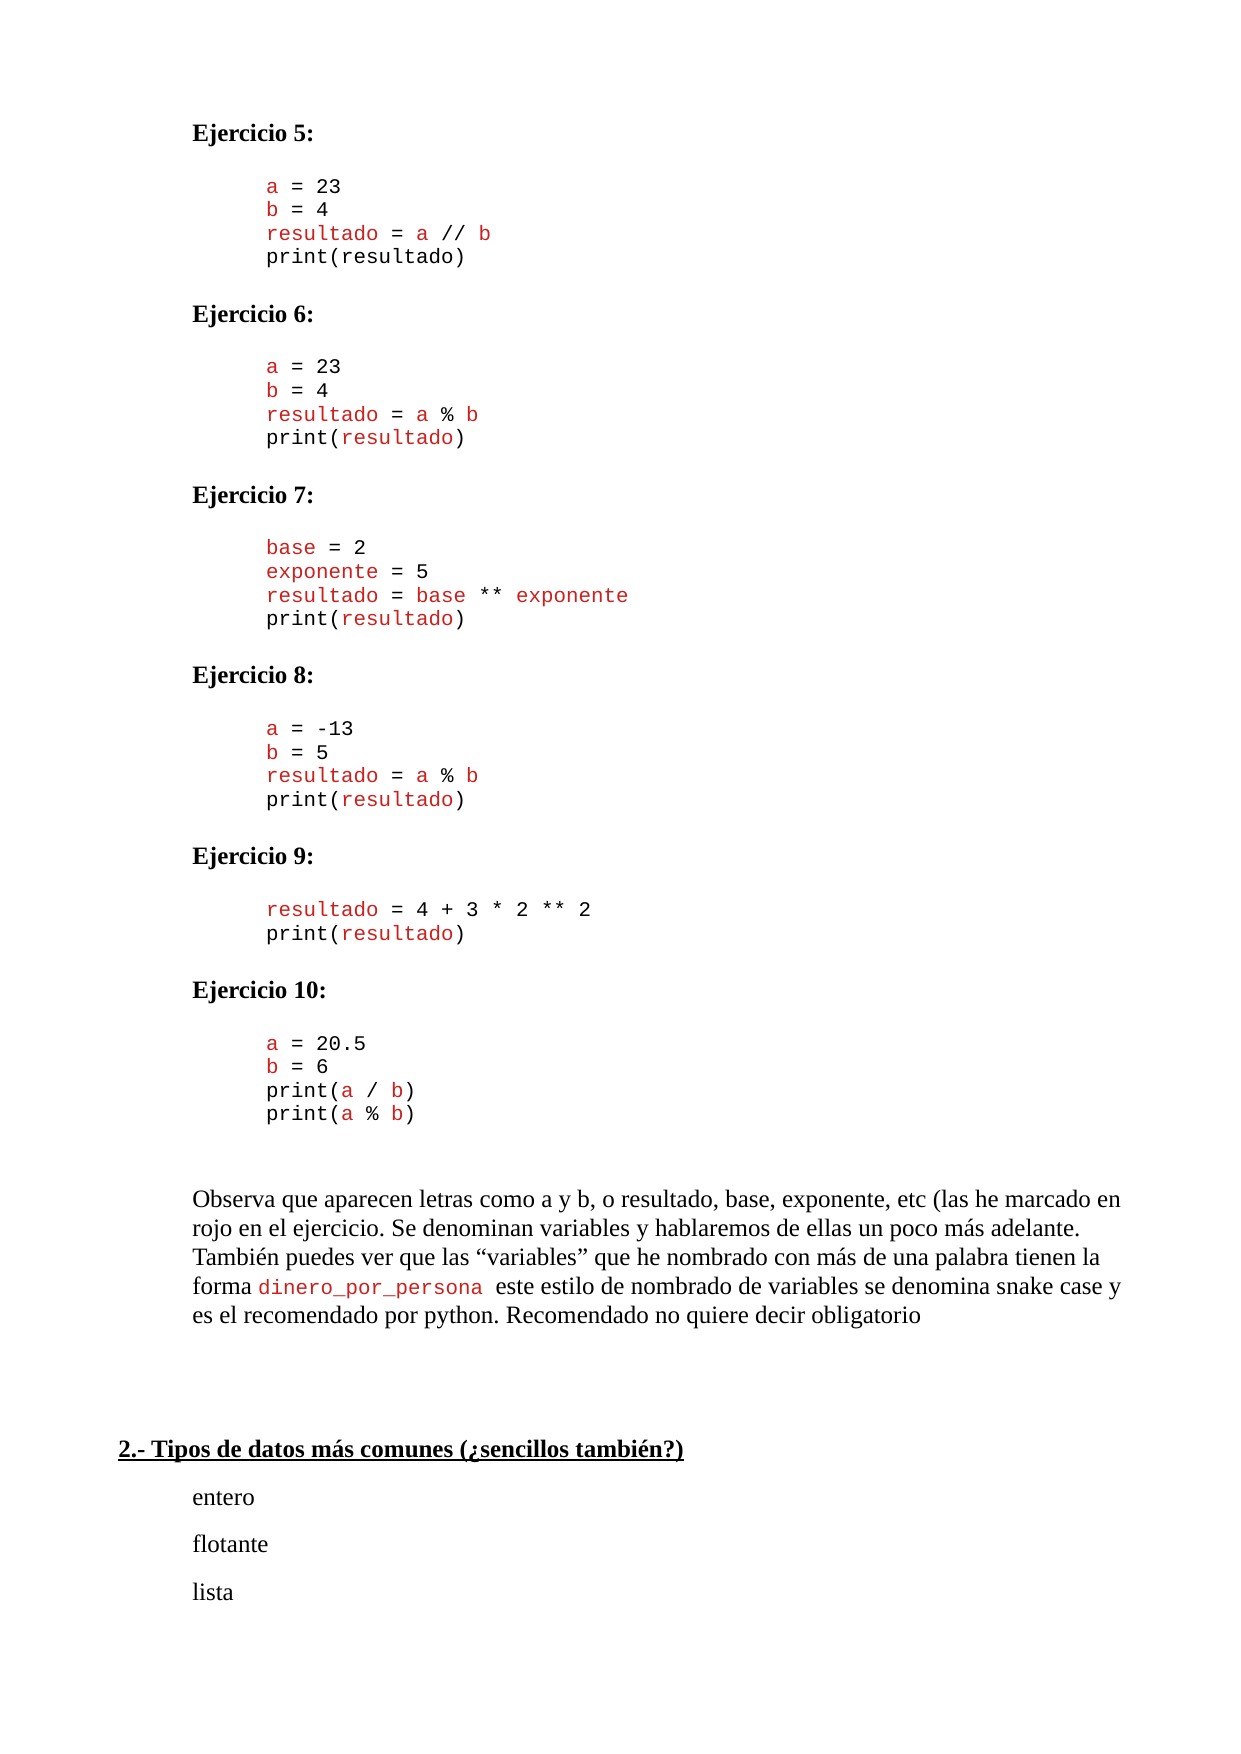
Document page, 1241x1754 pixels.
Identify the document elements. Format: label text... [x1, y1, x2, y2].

text print(a % b) [266, 1103, 1122, 1127]
text resultado = a // b [266, 223, 1122, 247]
text a = -13 [266, 718, 1122, 742]
text Ejercicio 8: [192, 661, 1122, 689]
text Ejercicio 10: [192, 975, 1122, 1004]
text lista [118, 1577, 1122, 1606]
text print(resultado) [266, 789, 1122, 813]
text Ejercicio 9: [192, 841, 1122, 870]
text Ejercicio 6: [192, 299, 1122, 328]
text Ejercicio 5: [192, 118, 1122, 147]
text print(resultado) [266, 923, 1122, 946]
text a = 23 [266, 356, 1122, 380]
text a = 23 [266, 176, 1122, 199]
text b = 4 [266, 199, 1122, 223]
text resultado = a % b [266, 765, 1122, 789]
text print(resultado) [266, 247, 1122, 270]
text resultado = a % b [266, 404, 1122, 427]
text Ejercicio 7: [192, 480, 1122, 508]
text exponente = 5 [266, 561, 1122, 584]
text entero [118, 1482, 1122, 1511]
text base = 2 [266, 537, 1122, 561]
text b = 4 [266, 380, 1122, 404]
text print(a / b) [266, 1080, 1122, 1103]
text print(resultado) [266, 427, 1122, 451]
text b = 6 [266, 1056, 1122, 1080]
text a = 20.5 [266, 1032, 1122, 1056]
text print(resultado) [266, 608, 1122, 632]
text flotante [118, 1529, 1122, 1558]
text 2.- Tipos de datos más comunes (¿sencillos también?) [118, 1434, 1122, 1463]
text resultado = 4 + 3 * 2 ** 2 [266, 899, 1122, 923]
text b = 5 [266, 742, 1122, 765]
text Observa que aparecen letras como a y b, o resultado, base, exponente, etc (las he marcado en rojo en el ejercicio. Se denominan variables y hablaremos de ellas un poco más adelante. También puedes ver que las “variables” que he nombrado con más de una palabra tienen la forma dinero_por_persona este estilo de nombrado de variables se denomina snake case y es el recomendado por python. Recomendado no quiere decir obligatorio [192, 1184, 1122, 1329]
text resultado = base ** exponente [266, 584, 1122, 608]
